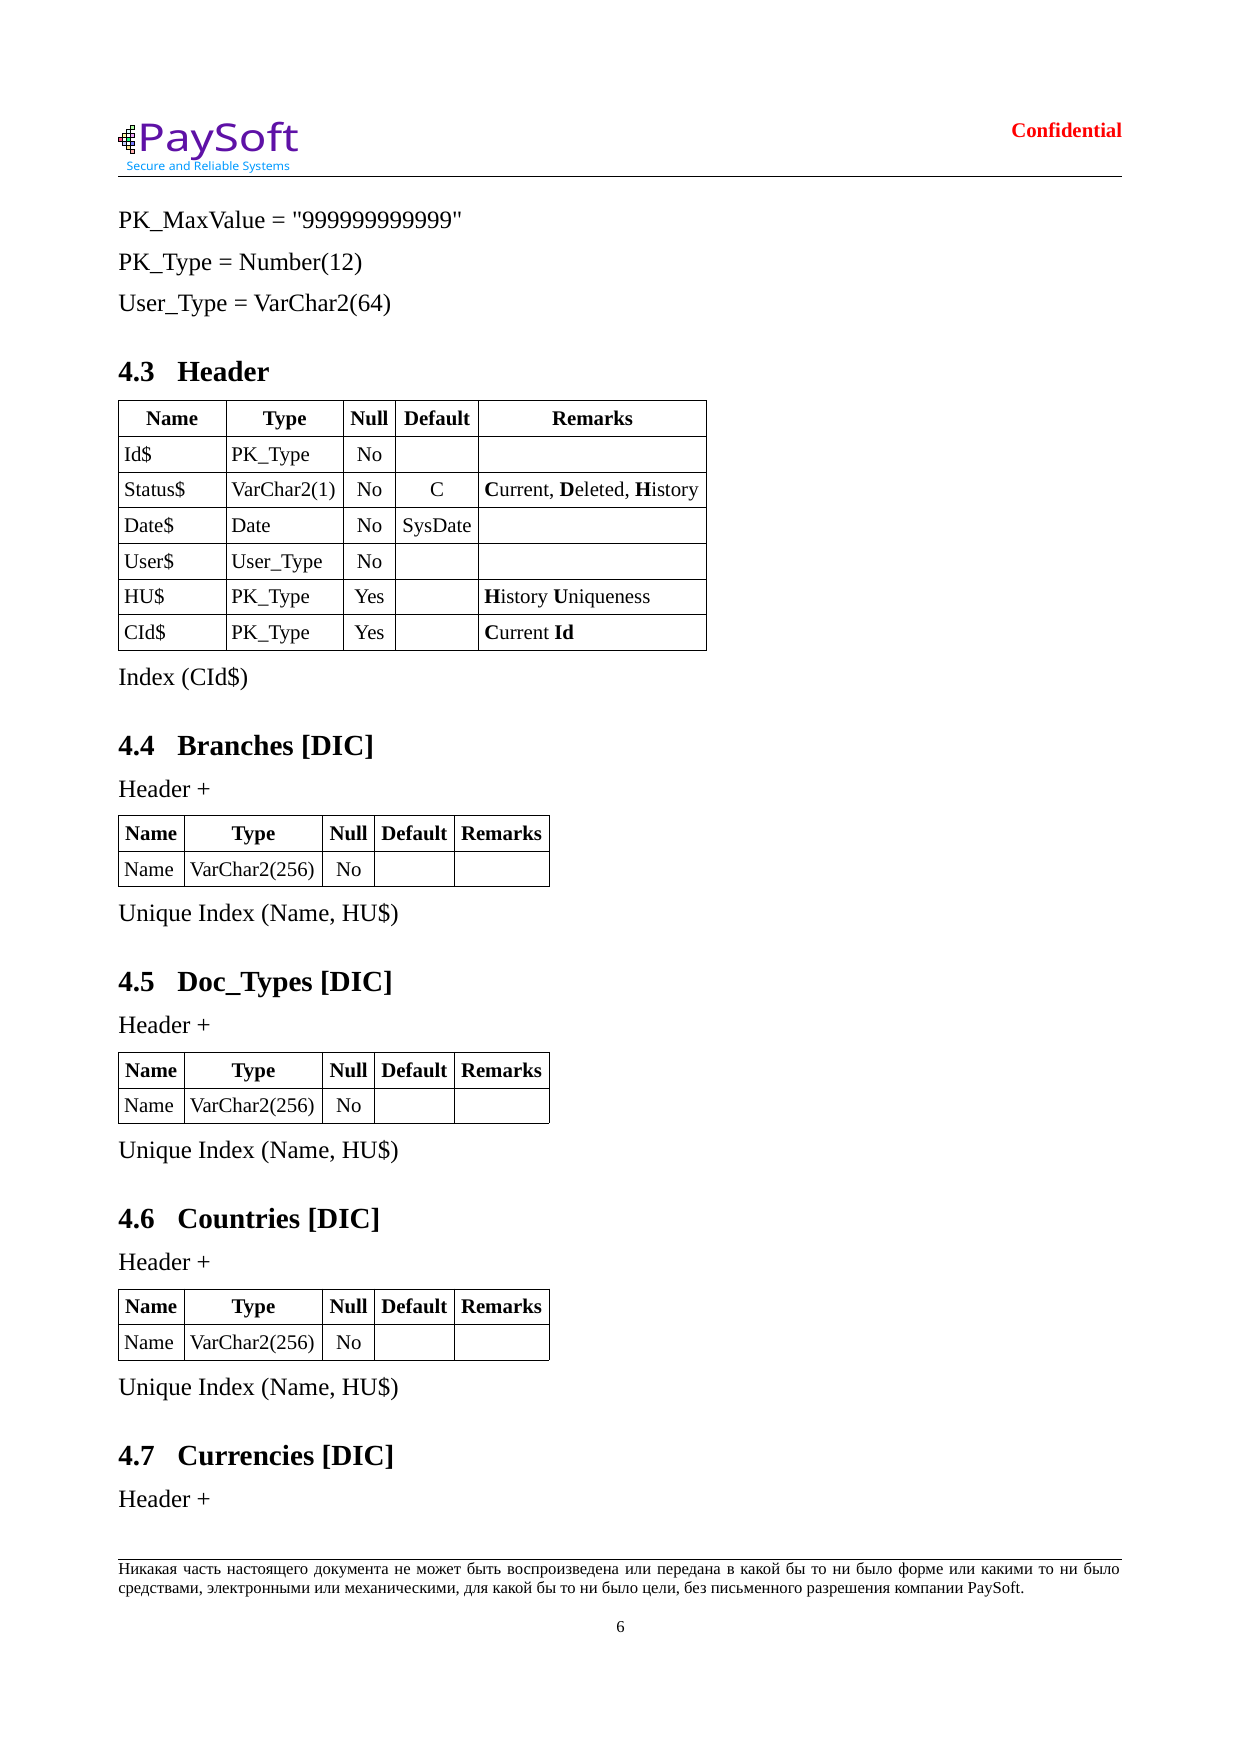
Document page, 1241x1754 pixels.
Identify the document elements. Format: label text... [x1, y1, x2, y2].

table_cell VarChar2(256) [185, 1325, 322, 1360]
table_cell SysDate [396, 508, 478, 543]
table_cell PK_Type [227, 437, 343, 472]
table_cell VarChar2(1) [227, 473, 343, 507]
subtitle Countries [DIC] [118, 1201, 1122, 1235]
table_cell Yes [344, 615, 395, 650]
text Header + [118, 1011, 1122, 1039]
table_header Type [185, 1053, 322, 1087]
table_header Default [396, 401, 478, 436]
table_cell No [344, 508, 395, 543]
table_cell [375, 852, 454, 886]
table_cell No [323, 1089, 374, 1123]
table_cell [479, 544, 706, 578]
text Header + [118, 1247, 1122, 1276]
table_header Remarks [455, 1053, 549, 1087]
table_cell [375, 1089, 454, 1123]
table_cell No [344, 473, 395, 507]
table_header Name [119, 401, 226, 436]
table_cell History Uniqueness [479, 580, 706, 614]
table_cell Yes [344, 580, 395, 614]
table_header Default [375, 1290, 454, 1324]
table_header Remarks [479, 401, 706, 436]
table_cell Name [119, 852, 184, 886]
table_cell PK_Type [227, 615, 343, 650]
table_cell Name [119, 1325, 184, 1360]
text Unique Index (Name, HU$) [118, 1372, 1122, 1400]
text Header + [118, 774, 1122, 803]
table_cell Name [119, 1089, 184, 1123]
table_header Name [119, 1053, 184, 1087]
table_cell [479, 508, 706, 543]
table_cell [455, 1325, 549, 1360]
table_cell No [344, 437, 395, 472]
table_header Name [119, 1290, 184, 1324]
table_cell Status$ [119, 473, 226, 507]
table_header Null [344, 401, 395, 436]
table_header Null [323, 816, 374, 851]
text PK_MaxValue = "999999999999" [118, 206, 1122, 234]
table_cell VarChar2(256) [185, 852, 322, 886]
table_cell User$ [119, 544, 226, 578]
text Unique Index (Name, HU$) [118, 1135, 1122, 1164]
table_cell Current, Deleted, History [479, 473, 706, 507]
table_header Type [227, 401, 343, 436]
table_cell No [323, 852, 374, 886]
table_header Name [119, 816, 184, 851]
table_cell No [344, 544, 395, 578]
table_header Null [323, 1290, 374, 1324]
table_cell [396, 437, 478, 472]
table_header Null [323, 1053, 374, 1087]
table_cell PK_Type [227, 580, 343, 614]
text PK_Type = Number(12) [118, 247, 1122, 276]
text User_Type = VarChar2(64) [118, 288, 1122, 317]
table_cell Date [227, 508, 343, 543]
table_cell CId$ [119, 615, 226, 650]
table_cell No [323, 1325, 374, 1360]
table_cell [455, 852, 549, 886]
table_cell Date$ [119, 508, 226, 543]
table_header Type [185, 1290, 322, 1324]
subtitle Currencies [DIC] [118, 1438, 1122, 1471]
text Header + [118, 1484, 1122, 1513]
table_header Default [375, 1053, 454, 1087]
table_cell [396, 544, 478, 578]
table_cell [396, 615, 478, 650]
table_cell [479, 437, 706, 472]
table_cell [396, 580, 478, 614]
table_cell Id$ [119, 437, 226, 472]
table_cell HU$ [119, 580, 226, 614]
table_header Remarks [455, 816, 549, 851]
table_cell C [396, 473, 478, 507]
table_cell Current Id [479, 615, 706, 650]
text Index (CId$) [118, 662, 1122, 690]
table_header Remarks [455, 1290, 549, 1324]
text Unique Index (Name, HU$) [118, 898, 1122, 927]
table_cell VarChar2(256) [185, 1089, 322, 1123]
table_header Default [375, 816, 454, 851]
table_cell [455, 1089, 549, 1123]
subtitle Doc_Types [DIC] [118, 964, 1122, 998]
table_cell [375, 1325, 454, 1360]
table_header Type [185, 816, 322, 851]
subtitle Branches [DIC] [118, 728, 1122, 761]
subtitle Header [118, 354, 1122, 388]
table_cell User_Type [227, 544, 343, 578]
